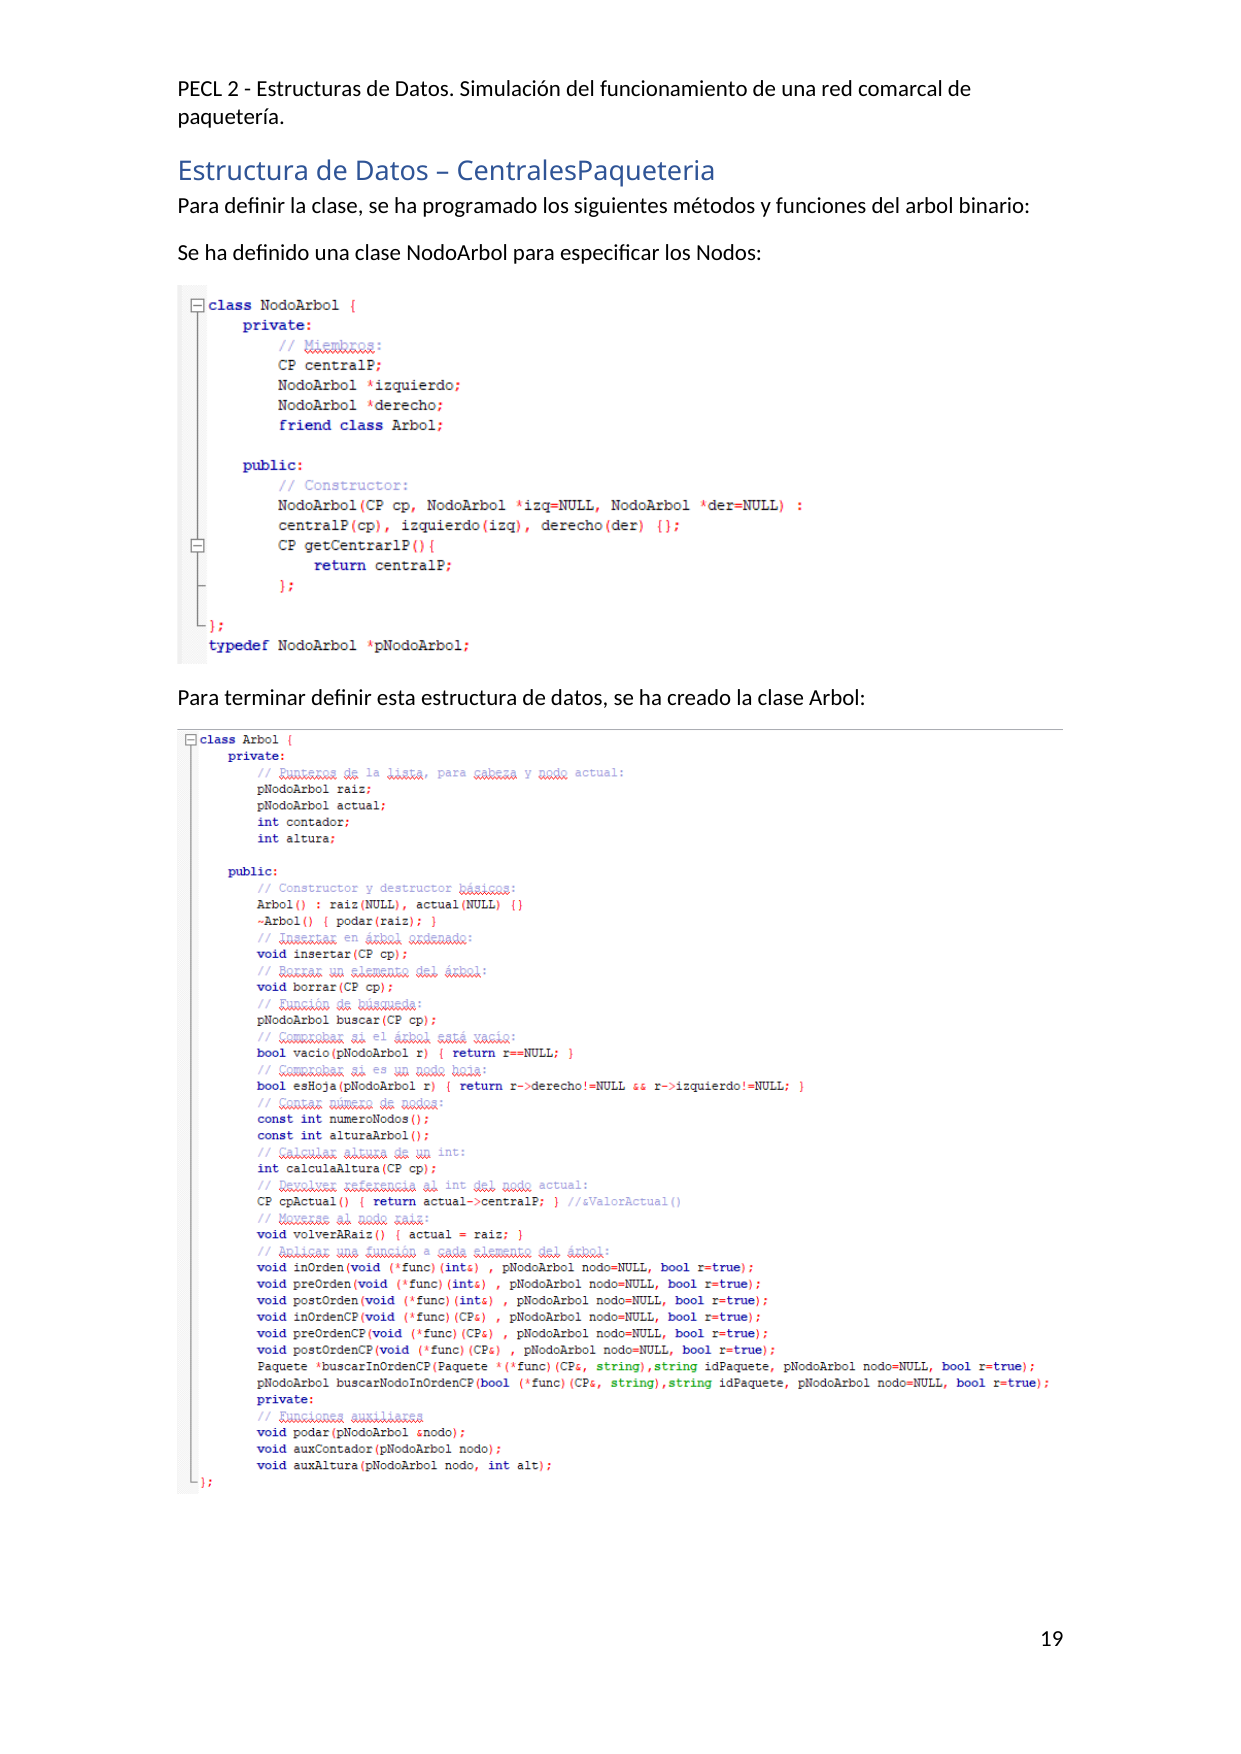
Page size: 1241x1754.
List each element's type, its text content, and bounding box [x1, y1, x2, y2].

subtitle Estructura de Datos – CentralesPaqueteria [177, 152, 1063, 189]
picture [177, 729, 1063, 1494]
picture [177, 285, 822, 664]
text Para terminar definir esta estructura de datos, se ha creado la clase Arbol: [177, 683, 1063, 711]
text Se ha definido una clase NodoArbol para especificar los Nodos: [177, 238, 1063, 266]
text Para definir la clase, se ha programado los siguientes métodos y funciones del arbol binario: [177, 192, 1063, 219]
